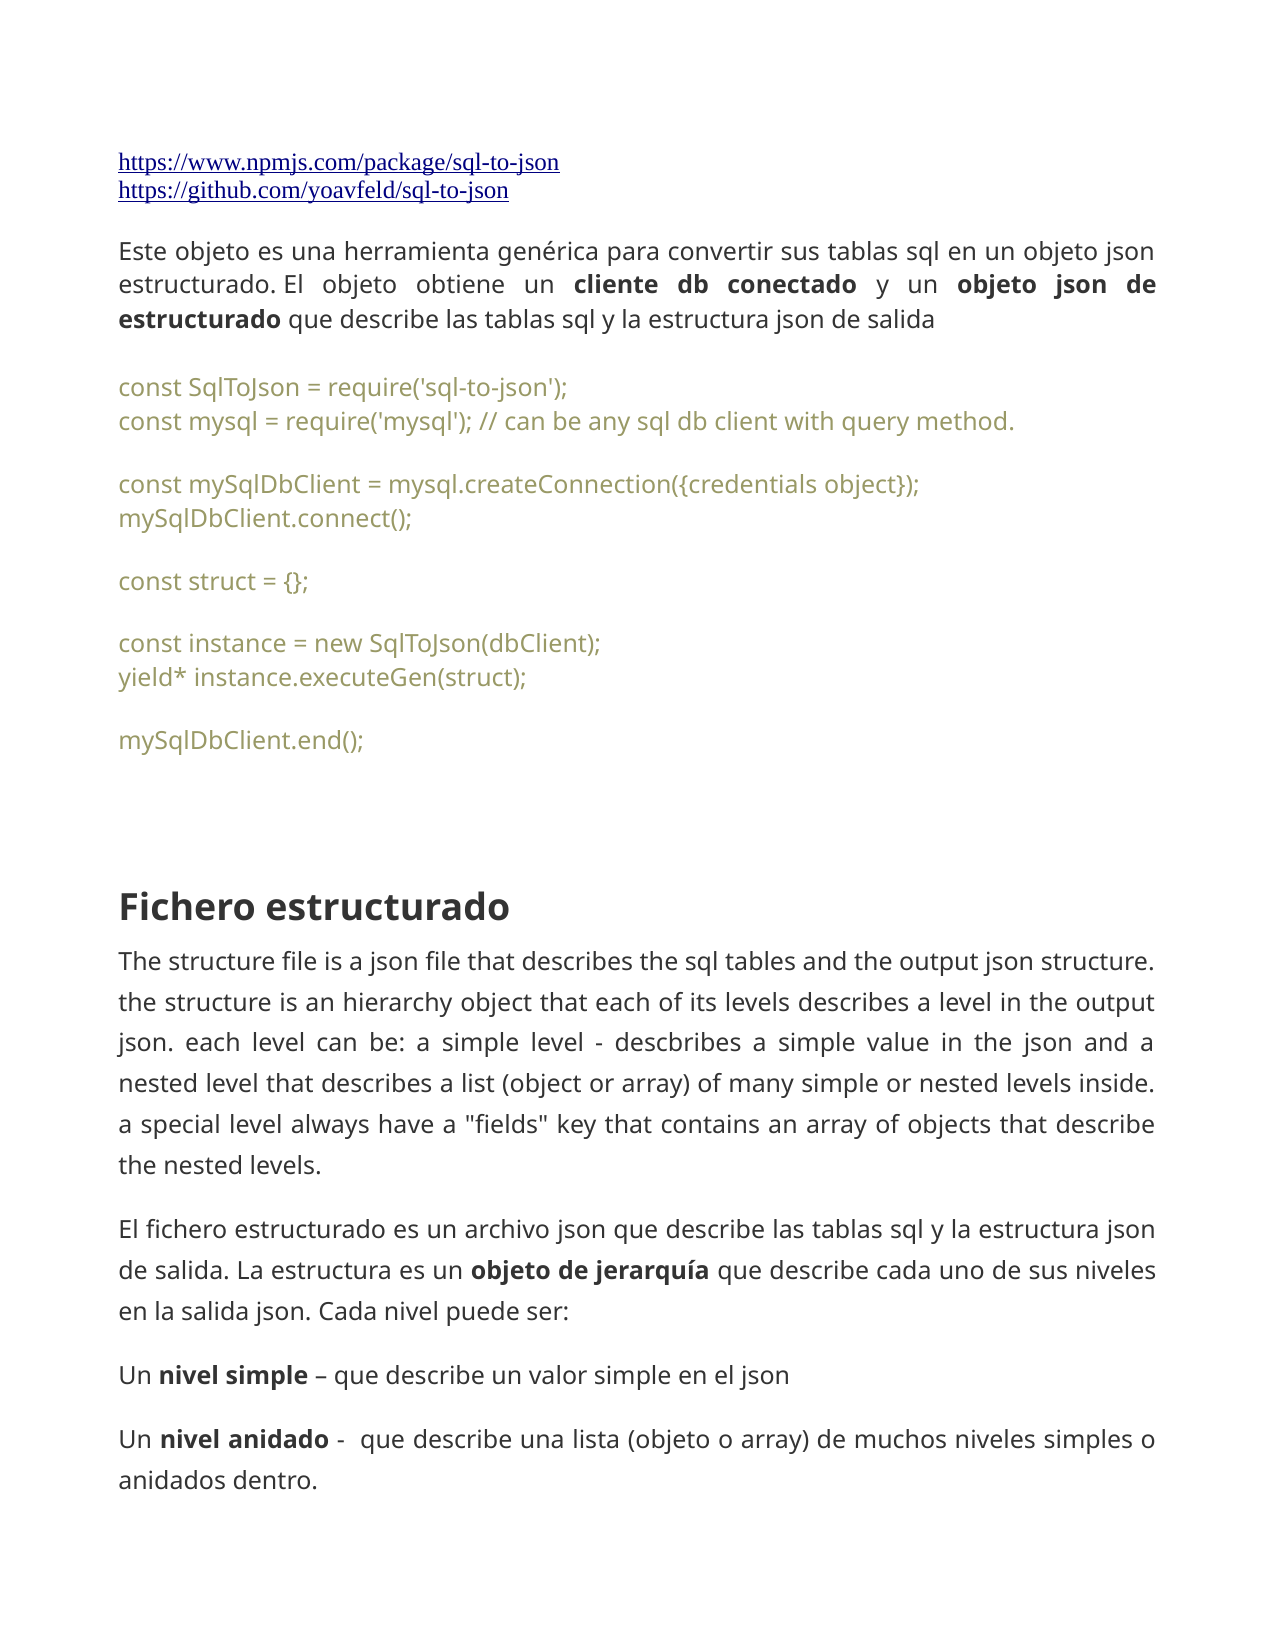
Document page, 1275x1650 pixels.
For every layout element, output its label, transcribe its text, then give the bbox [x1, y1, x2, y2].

text https://github.com/yoavfeld/sql-to-json [118, 176, 1157, 204]
text const instance = new SqlToJson(dbClient); [118, 626, 1157, 660]
text https://www.npmjs.com/package/sql-to-json [118, 147, 1157, 176]
text Un nivel anidado - que describe una lista (objeto o array) de muchos niveles simples o anidados dentro. [118, 1422, 1157, 1497]
text yield* instance.executeGen(struct); [118, 660, 1157, 694]
text mySqlDbClient.end(); [118, 723, 1157, 757]
text const SqlToJson = require('sql-to-json'); [118, 369, 1157, 403]
text The structure file is a json file that describes the sql tables and the output json structure. the structure is an hierarchy object that each of its levels describes a level in the output json. each level can be: a simple level - descbribes a simple value in the json and a nested level that describes a list (object or array) of many simple or nested levels inside. a special level always have a "fields" key that contains an array of objects that describe the nested levels. [118, 943, 1157, 1182]
subtitle Fichero estructurado [118, 880, 1157, 931]
text const struct = {}; [118, 563, 1157, 597]
text const mysql = require('mysql'); // can be any sql db client with query method. [118, 403, 1157, 437]
text mySqlDbClient.connect(); [118, 500, 1157, 534]
text El fichero estructurado es un archivo json que describe las tablas sql y la estructura json de salida. La estructura es un objeto de jerarquía que describe cada uno de sus niveles en la salida json. Cada nivel puede ser: [118, 1212, 1157, 1328]
text const mySqlDbClient = mysql.createConnection({credentials object}); [118, 466, 1157, 500]
text Un nivel simple – que describe un valor simple en el json [118, 1358, 1157, 1392]
text Este objeto es una herramienta genérica para convertir sus tablas sql en un objeto json estructurado. El objeto obtiene un cliente db conectado y un objeto json de estructurado que describe las tablas sql y la estructura json de salida [118, 233, 1157, 335]
